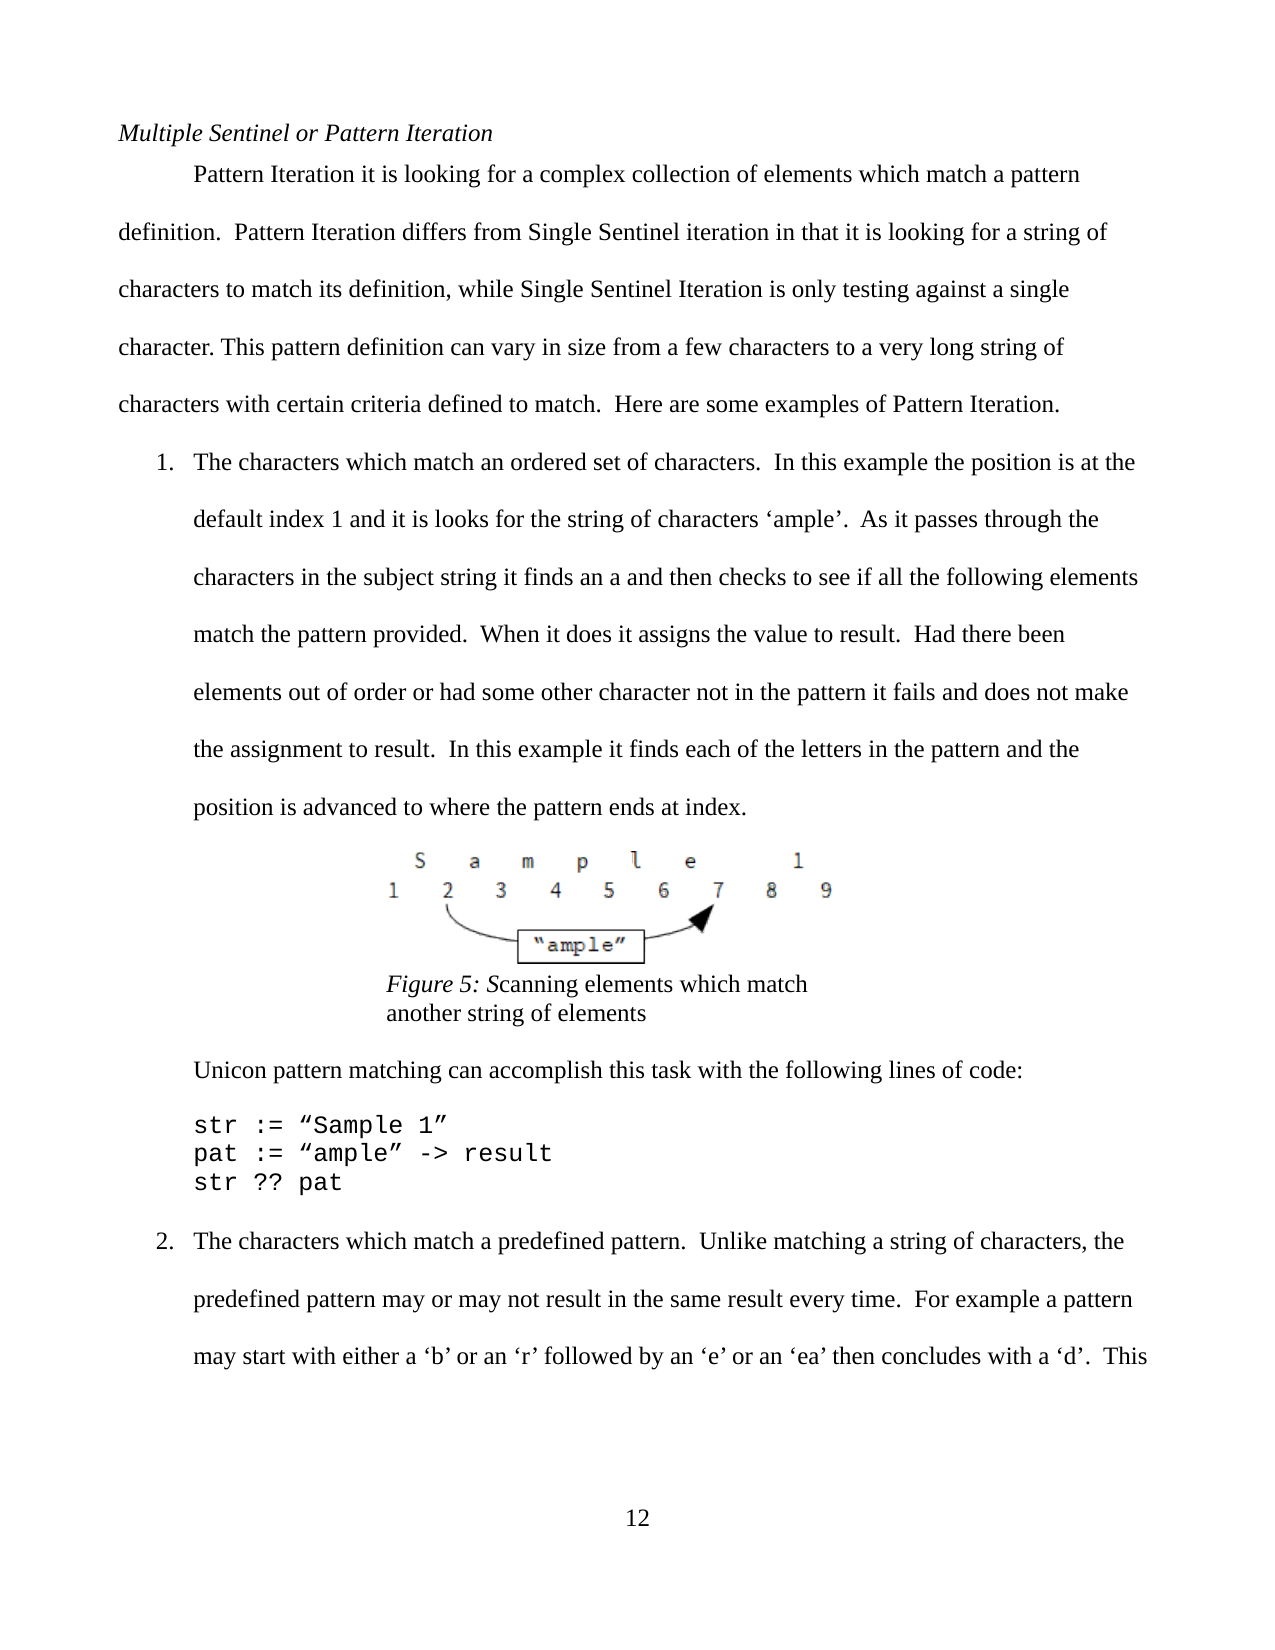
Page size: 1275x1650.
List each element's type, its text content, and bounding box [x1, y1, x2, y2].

picture [386, 851, 833, 964]
list Unicon pattern matching can accomplish this task with the following lines of code: [156, 839, 1157, 1084]
list str := “Sample 1” [156, 1113, 1157, 1141]
subtitle Multiple Sentinel or Pattern Iteration [118, 118, 1157, 147]
list str ?? pat [156, 1169, 1157, 1198]
list Figure 5: Scanning elements which match another string of elements [386, 964, 833, 1026]
text Pattern Iteration it is looking for a complex collection of elements which match a pattern definition. Pattern Iteration differs from Single Sentinel iteration in that it is looking for a string of characters to match its definition, while Single Sentinel Iteration is only testing against a single character. This pattern definition can vary in size from a few characters to a very long string of characters with certain criteria defined to match. Here are some examples of Pattern Iteration. [118, 159, 1157, 418]
list pat := “ample” -> result [156, 1141, 1157, 1169]
list The characters which match a predefined pattern. Unlike matching a string of characters, the predefined pattern may or may not result in the same result every time. For example a pattern may start with either a ‘b’ or an ‘r’ followed by an ‘e’ or an ‘ea’ then concludes with a ‘d’. This [156, 1226, 1157, 1370]
list The characters which match an ordered set of characters. In this example the position is at the default index 1 and it is looks for the string of characters ‘ample’. As it passes through the characters in the subject string it finds an a and then checks to see if all the following elements match the pattern provided. When it does it assigns the value to result. Had there been elements out of order or had some other character not in the pattern it fails and does not make the assignment to result. In this example it finds each of the letters in the pattern and the position is advanced to where the pattern ends at index. [156, 447, 1157, 821]
